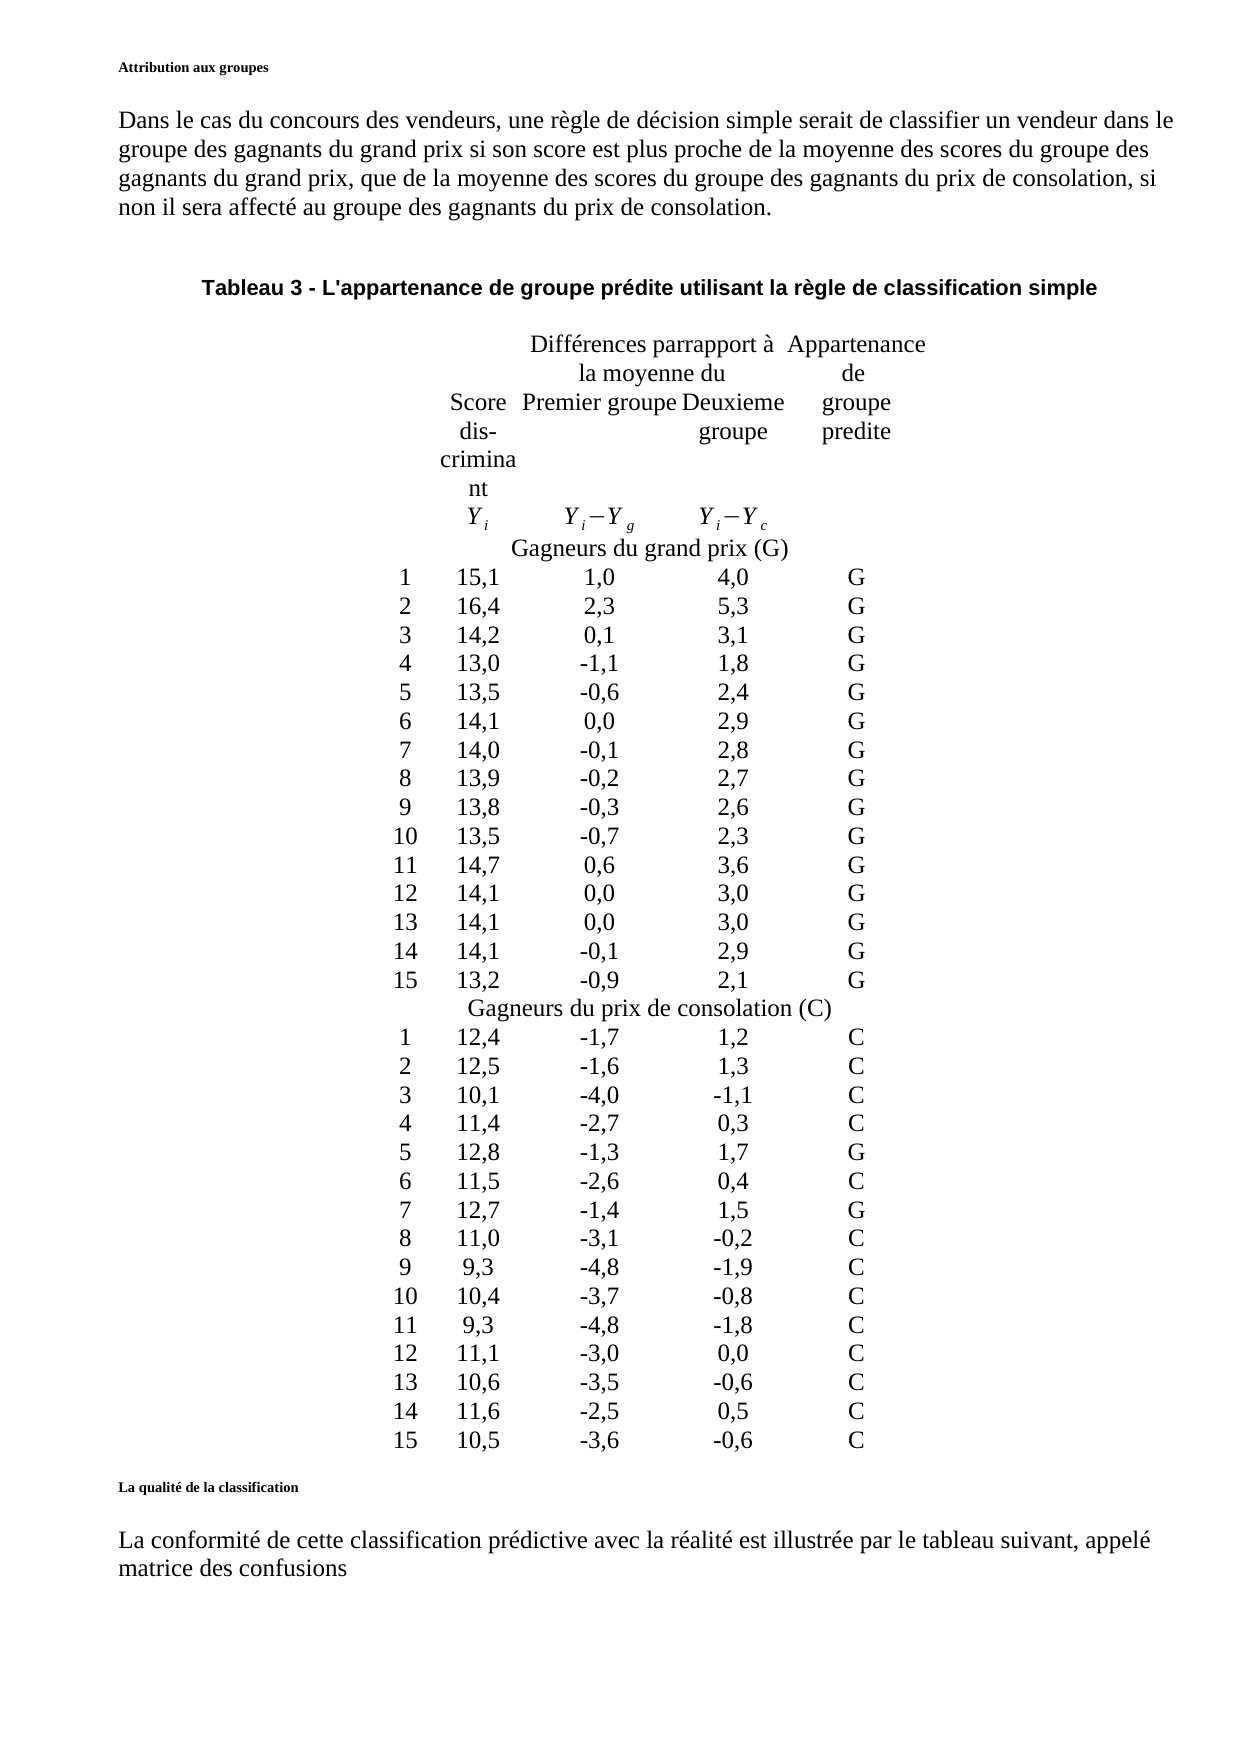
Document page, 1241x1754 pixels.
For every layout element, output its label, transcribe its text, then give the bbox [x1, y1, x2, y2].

table_cell 13,2 [438, 965, 518, 993]
table_cell 10,1 [438, 1080, 518, 1108]
table_cell 0,0 [518, 706, 680, 735]
table_cell 3,6 [680, 850, 786, 878]
table_cell 12,8 [438, 1137, 518, 1166]
table_cell 11,5 [438, 1166, 518, 1195]
table_cell Score dis- criminant [438, 387, 518, 502]
table_cell 0,6 [518, 850, 680, 878]
table_cell G [786, 907, 927, 936]
table_cell 10,5 [438, 1425, 518, 1453]
table_cell 2,8 [680, 735, 786, 763]
table_cell G [786, 936, 927, 965]
table_header [438, 330, 518, 387]
table_cell 0,0 [680, 1339, 786, 1367]
table_cell G [786, 1137, 927, 1166]
table_cell C [786, 1022, 927, 1051]
table_cell 12,7 [438, 1195, 518, 1223]
table_cell 13,5 [438, 821, 518, 850]
table_cell G [786, 562, 927, 591]
table_cell -1,3 [518, 1137, 680, 1166]
table_cell 14,1 [438, 936, 518, 965]
table_cell -4,8 [518, 1252, 680, 1281]
table_cell Gagneurs du prix de consolation (C) [372, 994, 927, 1022]
table_cell -1,1 [518, 649, 680, 677]
table_cell 5,3 [680, 591, 786, 620]
table_cell 1 [372, 1022, 438, 1051]
table_cell 14,1 [438, 706, 518, 735]
table_cell 12 [372, 879, 438, 907]
table_cell G [786, 965, 927, 993]
table_cell -3,7 [518, 1281, 680, 1310]
table_cell 2,6 [680, 792, 786, 821]
table_cell 11 [372, 1310, 438, 1338]
table_cell C [786, 1339, 927, 1367]
table_cell -1,7 [518, 1022, 680, 1051]
table_cell groupe predite [786, 387, 927, 502]
table_cell 3 [372, 620, 438, 648]
table_cell 1,7 [680, 1137, 786, 1166]
table_cell 3 [372, 1080, 438, 1108]
table_cell 0,4 [680, 1166, 786, 1195]
table_cell 0,0 [518, 907, 680, 936]
table_cell C [786, 1252, 927, 1281]
table_cell -3,5 [518, 1367, 680, 1396]
table_cell 13,8 [438, 792, 518, 821]
table_cell 14,1 [438, 879, 518, 907]
table_cell 1 [372, 562, 438, 591]
table_cell 1,0 [518, 562, 680, 591]
table_cell 15 [372, 1425, 438, 1453]
table_cell -2,6 [518, 1166, 680, 1195]
table_cell Gagneurs du grand prix (G) [372, 534, 927, 562]
table_cell G [786, 764, 927, 792]
table_cell C [786, 1080, 927, 1108]
table_cell 0,5 [680, 1396, 786, 1425]
table_cell 6 [372, 1166, 438, 1195]
table_cell 11,1 [438, 1339, 518, 1367]
table_cell G [786, 850, 927, 878]
table_cell Premier groupe [518, 387, 680, 502]
table_cell -0,2 [518, 764, 680, 792]
table_cell C [786, 1281, 927, 1310]
table_cell 2 [372, 1051, 438, 1080]
table_cell 3,1 [680, 620, 786, 648]
table_cell 15,1 [438, 562, 518, 591]
table_cell 1,2 [680, 1022, 786, 1051]
table_cell 10,6 [438, 1367, 518, 1396]
table_cell -0,7 [518, 821, 680, 850]
table_cell G [786, 1195, 927, 1223]
table_cell -0,6 [518, 677, 680, 706]
table_cell 2 [372, 591, 438, 620]
table_cell [680, 502, 786, 533]
table_cell C [786, 1051, 927, 1080]
table_cell C [786, 1310, 927, 1338]
table_cell G [786, 879, 927, 907]
table_cell 8 [372, 1224, 438, 1252]
table_cell G [786, 821, 927, 850]
table_cell 2,9 [680, 706, 786, 735]
table_cell 9,3 [438, 1252, 518, 1281]
subtitle La qualité de la classification [118, 1478, 1181, 1495]
table_cell -2,7 [518, 1109, 680, 1137]
table_cell -0,6 [680, 1425, 786, 1453]
table_cell 7 [372, 1195, 438, 1223]
table_cell G [786, 706, 927, 735]
subtitle Tableau 3 - L'appartenance de groupe prédite utilisant la règle de classification simple [118, 275, 1181, 300]
table_cell 6 [372, 706, 438, 735]
table_cell G [786, 620, 927, 648]
table_cell 10 [372, 1281, 438, 1310]
table_cell 2,7 [680, 764, 786, 792]
table_cell 11 [372, 850, 438, 878]
table_cell 9 [372, 1252, 438, 1281]
table_cell 5 [372, 677, 438, 706]
subtitle Attribution aux groupes [118, 59, 1181, 76]
table_cell 3,0 [680, 907, 786, 936]
table_cell 15 [372, 965, 438, 993]
table_cell -3,6 [518, 1425, 680, 1453]
table_cell -3,1 [518, 1224, 680, 1252]
table_cell 7 [372, 735, 438, 763]
text Dans le cas du concours des vendeurs, une règle de décision simple serait de classifier un vendeur dans le groupe des gagnants du grand prix si son score est plus proche de la moyenne des scores du groupe des gagnants du grand prix, que de la moyenne des scores du groupe des gagnants du prix de consolation, si non il sera affecté au groupe des gagnants du prix de consolation. [118, 105, 1181, 220]
table_cell 2,3 [518, 591, 680, 620]
table_cell C [786, 1425, 927, 1453]
table_cell -0,9 [518, 965, 680, 993]
table_header Appartenance de [786, 330, 927, 387]
table_cell 9 [372, 792, 438, 821]
table_cell 5 [372, 1137, 438, 1166]
text La conformité de cette classification prédictive avec la réalité est illustrée par le tableau suivant, appelé matrice des confusions [118, 1525, 1181, 1582]
table_cell C [786, 1166, 927, 1195]
table_cell 14,7 [438, 850, 518, 878]
table_cell -4,8 [518, 1310, 680, 1338]
table_cell 12 [372, 1339, 438, 1367]
table_cell 4 [372, 649, 438, 677]
table_cell C [786, 1396, 927, 1425]
table_cell C [786, 1109, 927, 1137]
table_cell G [786, 677, 927, 706]
table_cell 4 [372, 1109, 438, 1137]
table_cell 0,1 [518, 620, 680, 648]
table_cell 2,9 [680, 936, 786, 965]
table_cell [438, 502, 518, 533]
table_cell G [786, 735, 927, 763]
table_cell 2,1 [680, 965, 786, 993]
table_cell 11,0 [438, 1224, 518, 1252]
table_cell -0,1 [518, 936, 680, 965]
table_cell 0,3 [680, 1109, 786, 1137]
table_cell [786, 502, 927, 533]
table_cell 3,0 [680, 879, 786, 907]
table_cell -2,5 [518, 1396, 680, 1425]
table_cell 2,3 [680, 821, 786, 850]
table_cell G [786, 649, 927, 677]
table_cell Deuxieme groupe [680, 387, 786, 502]
table_cell -0,6 [680, 1367, 786, 1396]
table_header Différences parrapport à la moyenne du [518, 330, 786, 387]
table_cell -3,0 [518, 1339, 680, 1367]
table_cell 16,4 [438, 591, 518, 620]
table_cell 1,3 [680, 1051, 786, 1080]
table_cell -1,1 [680, 1080, 786, 1108]
table_cell 0,0 [518, 879, 680, 907]
table_cell 14 [372, 936, 438, 965]
table_cell -1,6 [518, 1051, 680, 1080]
table_cell 10,4 [438, 1281, 518, 1310]
table_cell 13 [372, 907, 438, 936]
table_cell -0,3 [518, 792, 680, 821]
table_cell 11,6 [438, 1396, 518, 1425]
table_cell 13,5 [438, 677, 518, 706]
table_cell -4,0 [518, 1080, 680, 1108]
table_cell [518, 502, 680, 533]
table_cell G [786, 591, 927, 620]
table_cell C [786, 1367, 927, 1396]
table_cell 14,2 [438, 620, 518, 648]
table_header [372, 330, 438, 387]
table_cell 14,0 [438, 735, 518, 763]
table_cell 11,4 [438, 1109, 518, 1137]
table_cell 2,4 [680, 677, 786, 706]
table_cell 8 [372, 764, 438, 792]
table_cell -0,8 [680, 1281, 786, 1310]
table_cell 13,0 [438, 649, 518, 677]
table_cell G [786, 792, 927, 821]
table_cell [372, 502, 438, 533]
table_cell 14 [372, 1396, 438, 1425]
table_cell 13,9 [438, 764, 518, 792]
table_cell -0,2 [680, 1224, 786, 1252]
table_cell 10 [372, 821, 438, 850]
table_cell 12,5 [438, 1051, 518, 1080]
table_cell 1,8 [680, 649, 786, 677]
table_cell 13 [372, 1367, 438, 1396]
table_cell 9,3 [438, 1310, 518, 1338]
table_cell -1,9 [680, 1252, 786, 1281]
table_cell 4,0 [680, 562, 786, 591]
table_cell [372, 387, 438, 502]
table_cell 14,1 [438, 907, 518, 936]
table_cell 12,4 [438, 1022, 518, 1051]
table_cell -1,8 [680, 1310, 786, 1338]
table_cell -0,1 [518, 735, 680, 763]
table_cell 1,5 [680, 1195, 786, 1223]
table_cell -1,4 [518, 1195, 680, 1223]
table_cell C [786, 1224, 927, 1252]
